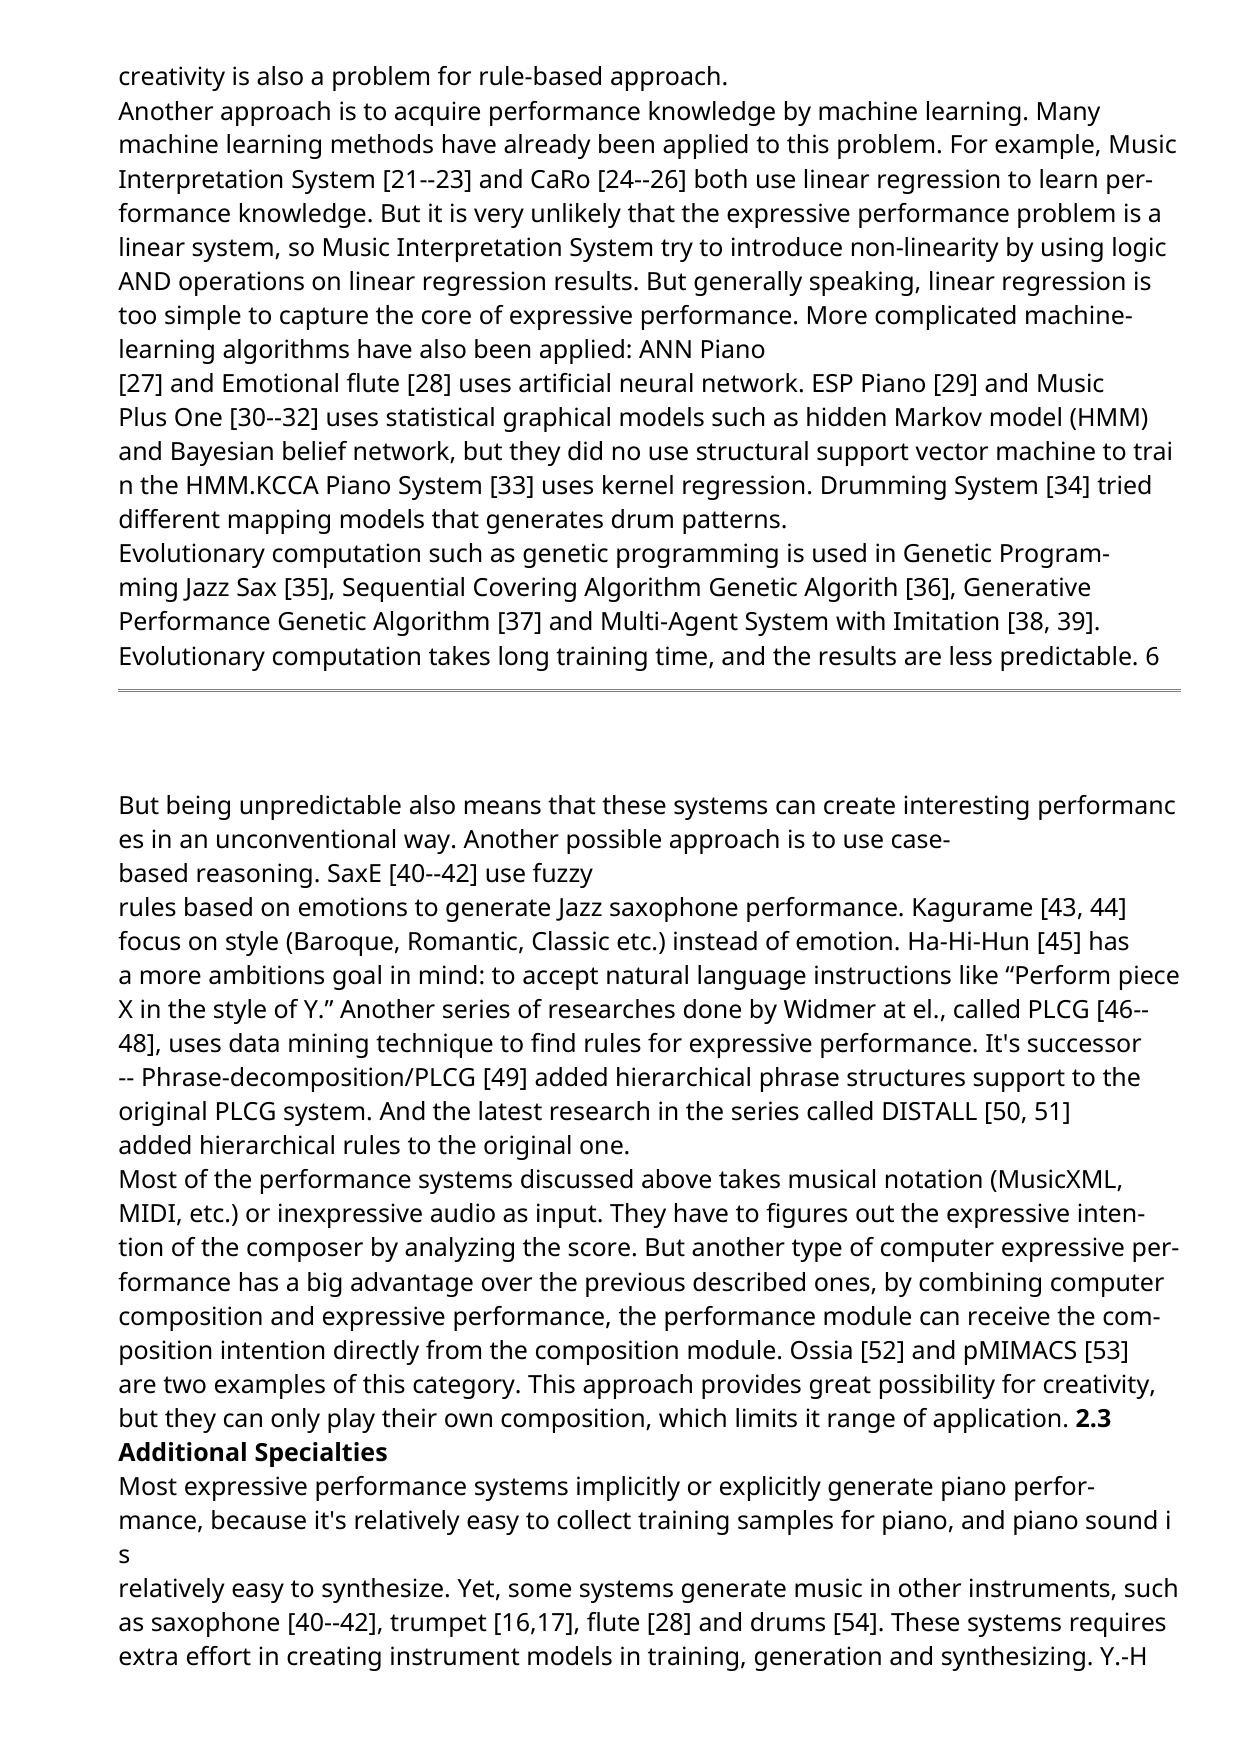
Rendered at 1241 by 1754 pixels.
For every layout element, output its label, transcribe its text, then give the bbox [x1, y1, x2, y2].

text But being unpredictable also means that these systems can create interesting performances in an unconventional way. Another possible approach is to use case-based reasoning. SaxE [40--42] use fuzzy rules based on emotions to generate Jazz saxophone performance. Kagurame [43, 44] focus on style (Baroque, Romantic, Classic etc.) instead of emotion. Ha-Hi-Hun [45] has a more ambitions goal in mind: to accept natural language instructions like “Perform piece X in the style of Y.” Another series of researches done by Widmer at el., called PLCG [46-- 48], uses data mining technique to find rules for expressive performance. It's successor -- Phrase-decomposition/PLCG [49] added hierarchical phrase structures support to the original PLCG system. And the latest research in the series called DISTALL [50, 51] added hierarchical rules to the original one. Most of the performance systems discussed above takes musical notation (MusicXML, MIDI, etc.) or inexpressive audio as input. They have to figures out the expressive inten- tion of the composer by analyzing the score. But another type of computer expressive per- formance has a big advantage over the previous described ones, by combining computer composition and expressive performance, the performance module can receive the com- position intention directly from the composition module. Ossia [52] and pMIMACS [53] are two examples of this category. This approach provides great possibility for creativity, but they can only play their own composition, which limits it range of application. 2.3 Additional Specialties Most expressive performance systems implicitly or explicitly generate piano perfor- mance, because it's relatively easy to collect training samples for piano, and piano sound is relatively easy to synthesize. Yet, some systems generate music in other instruments, such as saxophone [40--42], trumpet [16,17], flute [28] and drums [54]. These systems requires extra effort in creating instrument models in training, generation and synthesizing. Y.-H [118, 721, 1181, 1673]
text creativity is also a problem for rule-based approach. Another approach is to acquire performance knowledge by machine learning. Many machine learning methods have already been applied to this problem. For example, Music Interpretation System [21--23] and CaRo [24--26] both use linear regression to learn per- formance knowledge. But it is very unlikely that the expressive performance problem is a linear system, so Music Interpretation System try to introduce non-linearity by using logic AND operations on linear regression results. But generally speaking, linear regression is too simple to capture the core of expressive performance. More complicated machine-learning algorithms have also been applied: ANN Piano [27] and Emotional flute [28] uses artificial neural network. ESP Piano [29] and Music Plus One [30--32] uses statistical graphical models such as hidden Markov model (HMM) and Bayesian belief network, but they did no use structural support vector machine to train the HMM.KCCA Piano System [33] uses kernel regression. Drumming System [34] tried different mapping models that generates drum patterns. Evolutionary computation such as genetic programming is used in Genetic Program- ming Jazz Sax [35], Sequential Covering Algorithm Genetic Algorith [36], Generative Performance Genetic Algorithm [37] and Multi-Agent System with Imitation [38, 39]. Evolutionary computation takes long training time, and the results are less predictable. 6 [118, 59, 1181, 672]
